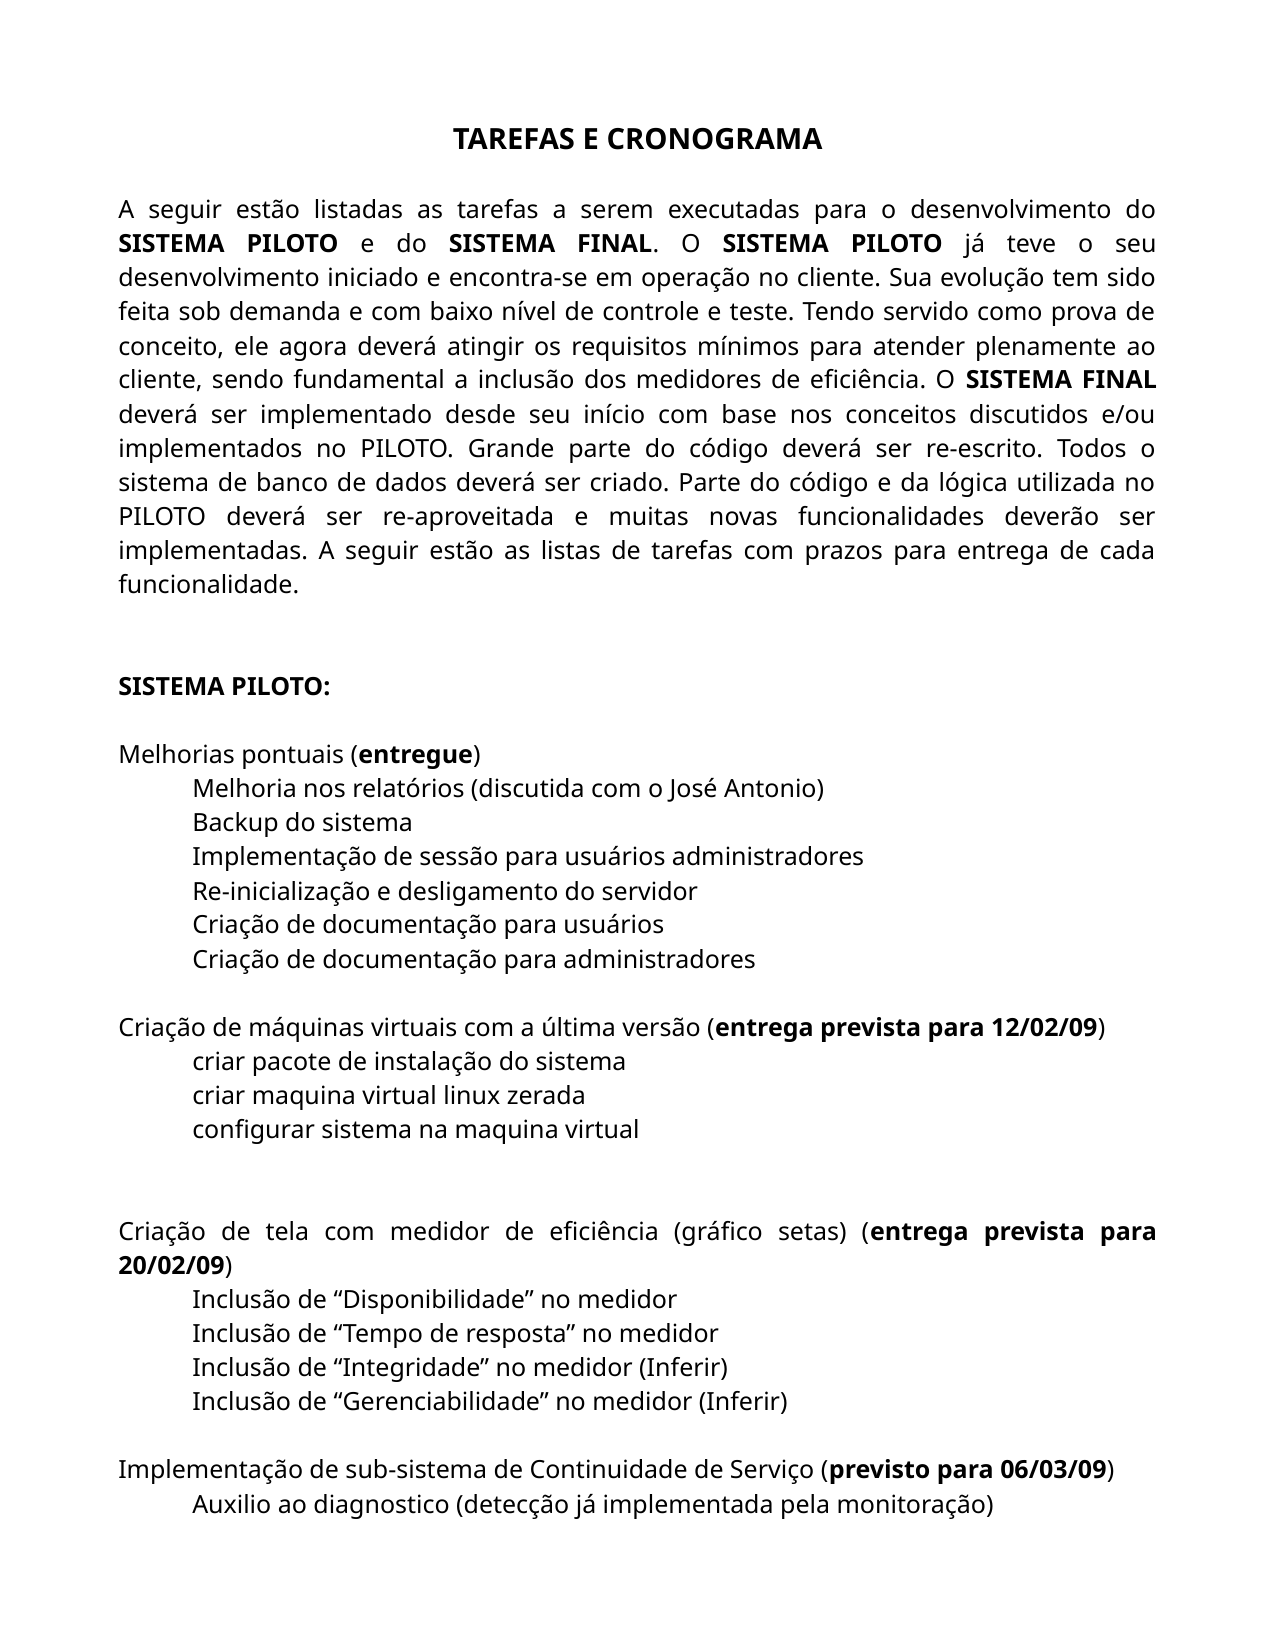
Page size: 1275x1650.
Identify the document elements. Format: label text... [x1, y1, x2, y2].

text configurar sistema na maquina virtual [192, 1112, 1157, 1146]
text Criação de documentação para administradores [192, 941, 1157, 975]
text Auxilio ao diagnostico (detecção já implementada pela monitoração) [192, 1486, 1157, 1520]
text SISTEMA PILOTO: [118, 669, 1157, 703]
text Backup do sistema [192, 805, 1157, 839]
text Implementação de sessão para usuários administradores [192, 839, 1157, 873]
text TAREFAS E CRONOGRAMA [118, 118, 1157, 158]
text Inclusão de “Tempo de resposta” no medidor [192, 1316, 1157, 1350]
text criar maquina virtual linux zerada [192, 1077, 1157, 1112]
text Melhoria nos relatórios (discutida com o José Antonio) [192, 771, 1157, 805]
text Inclusão de “Disponibilidade” no medidor [192, 1282, 1157, 1316]
text A seguir estão listadas as tarefas a serem executadas para o desenvolvimento do SISTEMA PILOTO e do SISTEMA FINAL. O SISTEMA PILOTO já teve o seu desenvolvimento iniciado e encontra-se em operação no cliente. Sua evolução tem sido feita sob demanda e com baixo nível de controle e teste. Tendo servido como prova de conceito, ele agora deverá atingir os requisitos mínimos para atender plenamente ao cliente, sendo fundamental a inclusão dos medidores de eficiência. O SISTEMA FINAL deverá ser implementado desde seu início com base nos conceitos discutidos e/ou implementados no PILOTO. Grande parte do código deverá ser re-escrito. Todos o sistema de banco de dados deverá ser criado. Parte do código e da lógica utilizada no PILOTO deverá ser re-aproveitada e muitas novas funcionalidades deverão ser implementadas. A seguir estão as listas de tarefas com prazos para entrega de cada funcionalidade. [118, 192, 1157, 601]
text Criação de máquinas virtuais com a última versão (entrega prevista para 12/02/09) [118, 1009, 1157, 1043]
text Criação de tela com medidor de eficiência (gráfico setas) (entrega prevista para 20/02/09) [118, 1214, 1157, 1282]
text criar pacote de instalação do sistema [192, 1043, 1157, 1077]
text Implementação de sub-sistema de Continuidade de Serviço (previsto para 06/03/09) [118, 1452, 1157, 1486]
text Melhorias pontuais (entregue) [118, 737, 1157, 771]
text Inclusão de “Integridade” no medidor (Inferir) [192, 1350, 1157, 1384]
text Re-inicialização e desligamento do servidor [192, 873, 1157, 907]
text Criação de documentação para usuários [192, 907, 1157, 941]
text Inclusão de “Gerenciabilidade” no medidor (Inferir) [192, 1384, 1157, 1418]
